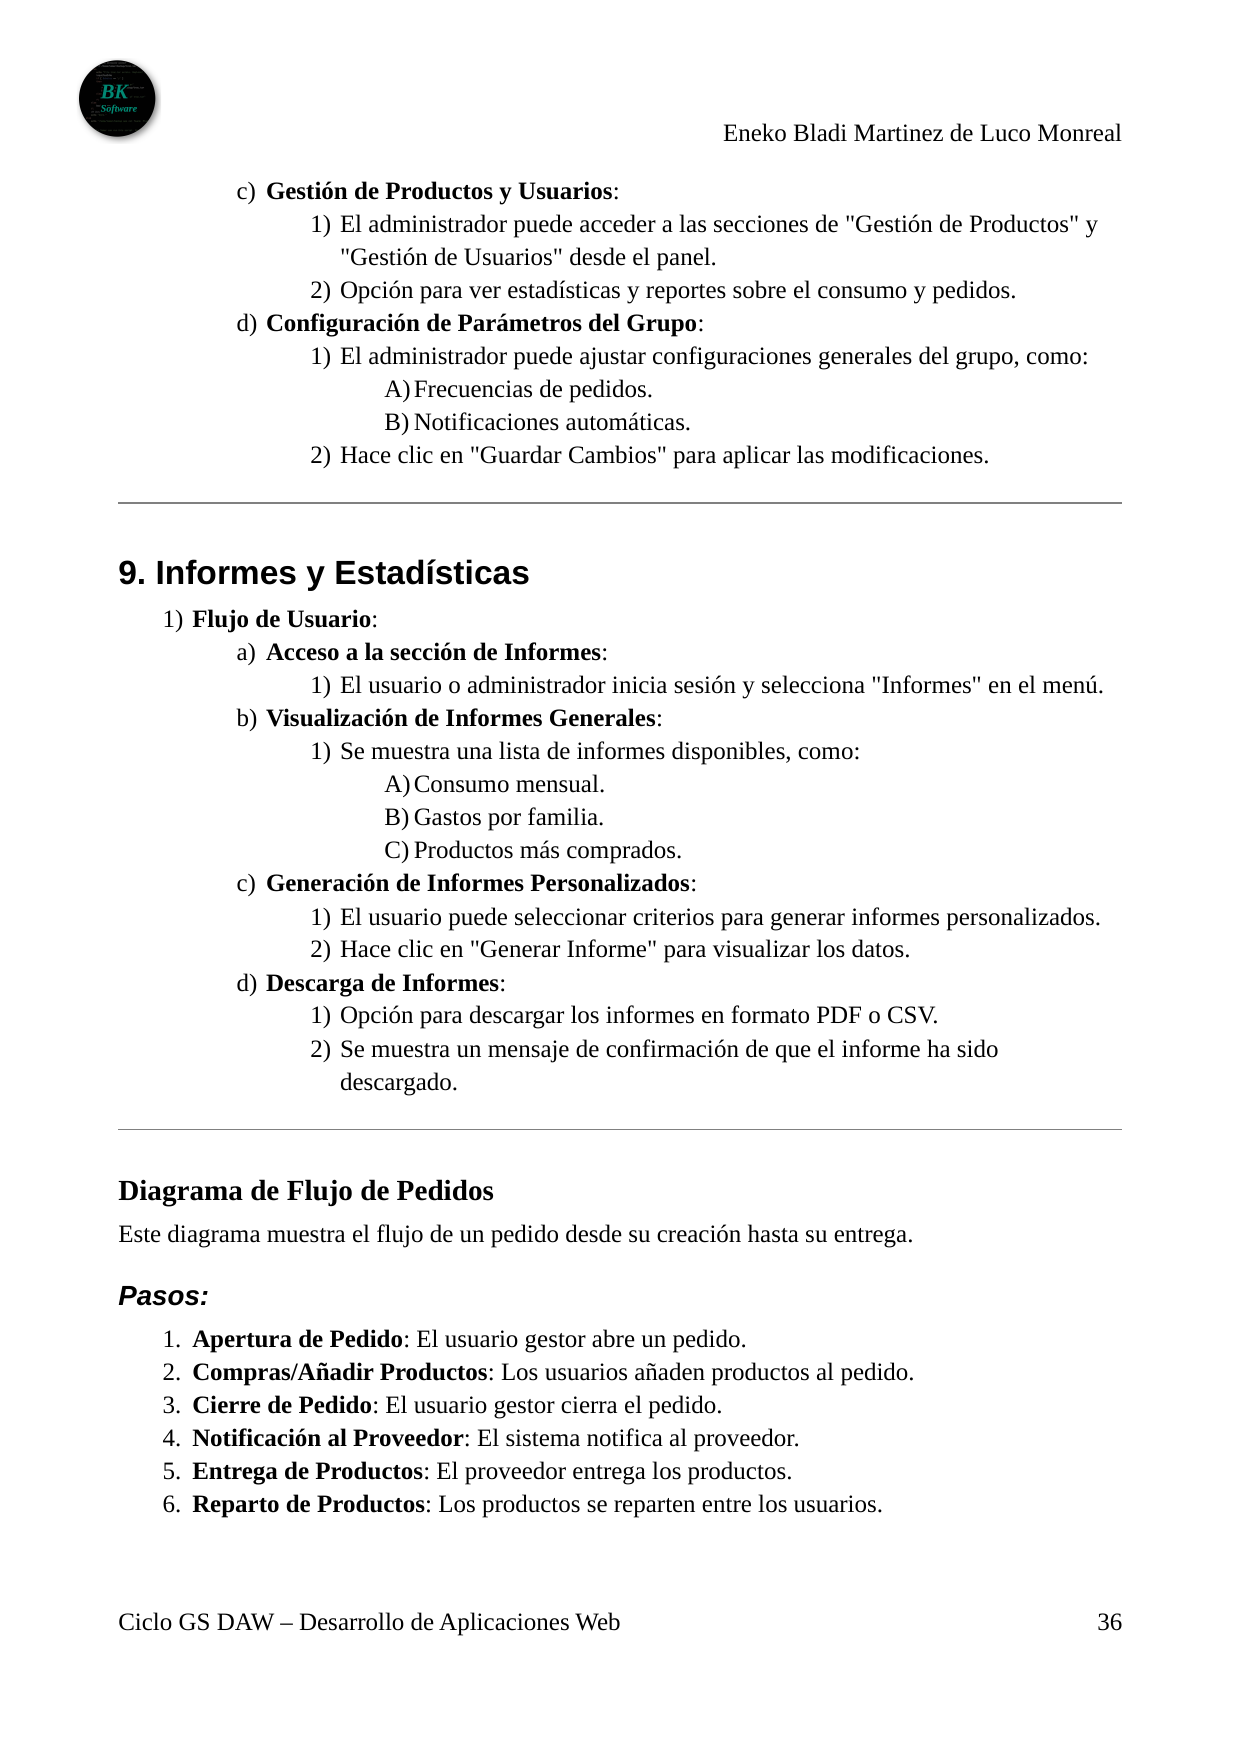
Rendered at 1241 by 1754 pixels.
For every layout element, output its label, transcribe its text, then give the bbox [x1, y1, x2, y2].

list Opción para descargar los informes en formato PDF o CSV. [310, 1001, 1122, 1029]
list Reparto de Productos: Los productos se reparten entre los usuarios. [162, 1489, 1122, 1517]
list Opción para ver estadísticas y reportes sobre el consumo y pedidos. [310, 275, 1122, 304]
list Se muestra un mensaje de confirmación de que el informe ha sido descargado. [310, 1034, 1122, 1095]
list Descarga de Informes: [236, 968, 1122, 996]
list Gestión de Productos y Usuarios: [236, 176, 1122, 205]
list Hace clic en "Guardar Cambios" para aplicar las modificaciones. [310, 441, 1122, 469]
list Flujo de Usuario: [162, 604, 1122, 633]
subtitle 9. Informes y Estadísticas [118, 553, 1122, 592]
list Generación de Informes Personalizados: [236, 868, 1122, 897]
text Este diagrama muestra el flujo de un pedido desde su creación hasta su entrega. [118, 1219, 1122, 1248]
subtitle Pasos: [118, 1279, 1122, 1311]
list El administrador puede ajustar configuraciones generales del grupo, como: [310, 341, 1122, 370]
list Se muestra una lista de informes disponibles, como: [310, 736, 1122, 765]
list El administrador puede acceder a las secciones de "Gestión de Productos" y "Gestión de Usuarios" desde el panel. [310, 209, 1122, 271]
list Frecuencias de pedidos. [384, 374, 1122, 403]
list Entrega de Productos: El proveedor entrega los productos. [162, 1456, 1122, 1484]
list Configuración de Parámetros del Grupo: [236, 308, 1122, 337]
list El usuario o administrador inicia sesión y selecciona "Informes" en el menú. [310, 670, 1122, 699]
list Consumo mensual. [384, 769, 1122, 798]
list Notificaciones automáticas. [384, 407, 1122, 436]
picture [76, 58, 162, 144]
list Gastos por familia. [384, 802, 1122, 831]
subtitle Diagrama de Flujo de Pedidos [118, 1173, 1122, 1207]
list El usuario puede seleccionar criterios para generar informes personalizados. [310, 902, 1122, 930]
list Hace clic en "Generar Informe" para visualizar los datos. [310, 934, 1122, 963]
list Cierre de Pedido: El usuario gestor cierra el pedido. [162, 1390, 1122, 1418]
list Visualización de Informes Generales: [236, 703, 1122, 732]
list Notificación al Proveedor: El sistema notifica al proveedor. [162, 1423, 1122, 1451]
list Apertura de Pedido: El usuario gestor abre un pedido. [162, 1324, 1122, 1352]
list Acceso a la sección de Informes: [236, 637, 1122, 666]
list Productos más comprados. [384, 836, 1122, 864]
list Compras/Añadir Productos: Los usuarios añaden productos al pedido. [162, 1357, 1122, 1385]
